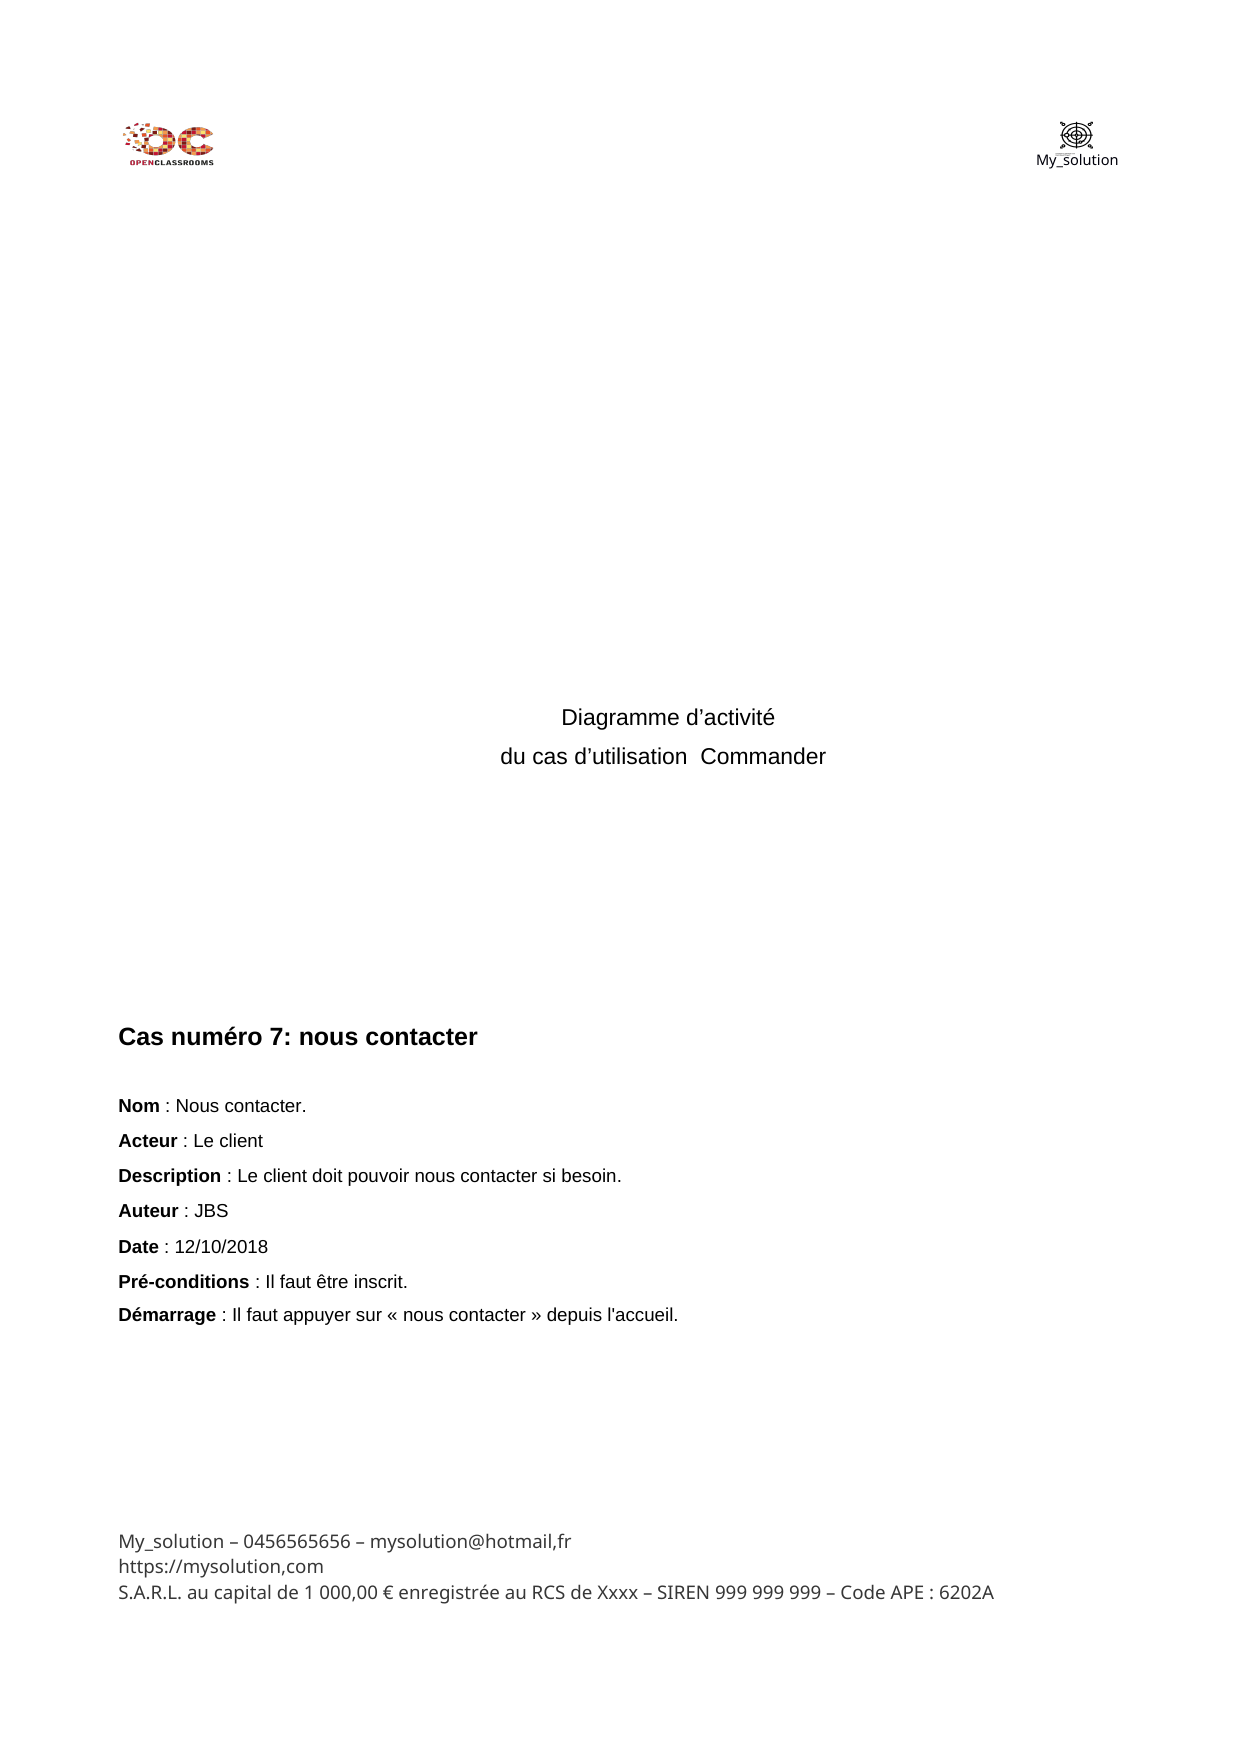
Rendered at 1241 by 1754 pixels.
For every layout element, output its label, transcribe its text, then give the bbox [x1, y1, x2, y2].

text Pré-conditions : Il faut être inscrit. [118, 1268, 1122, 1294]
text Date : 12/10/2018 [118, 1233, 1122, 1258]
text Auteur : JBS [118, 1198, 1122, 1223]
text du cas d’utilisation Commander [118, 743, 1122, 769]
picture [119, 118, 217, 170]
picture [1052, 118, 1101, 158]
text Nom : Nous contacter. [118, 1092, 1122, 1118]
text Diagramme d’activité [118, 702, 1122, 731]
text Démarrage : Il faut appuyer sur « nous contacter » depuis l'accueil. [118, 1303, 1122, 1325]
text Cas numéro 7: nous contacter [118, 1022, 1122, 1051]
text Acteur : Le client [118, 1127, 1122, 1153]
text Description : Le client doit pouvoir nous contacter si besoin. [118, 1162, 1122, 1188]
